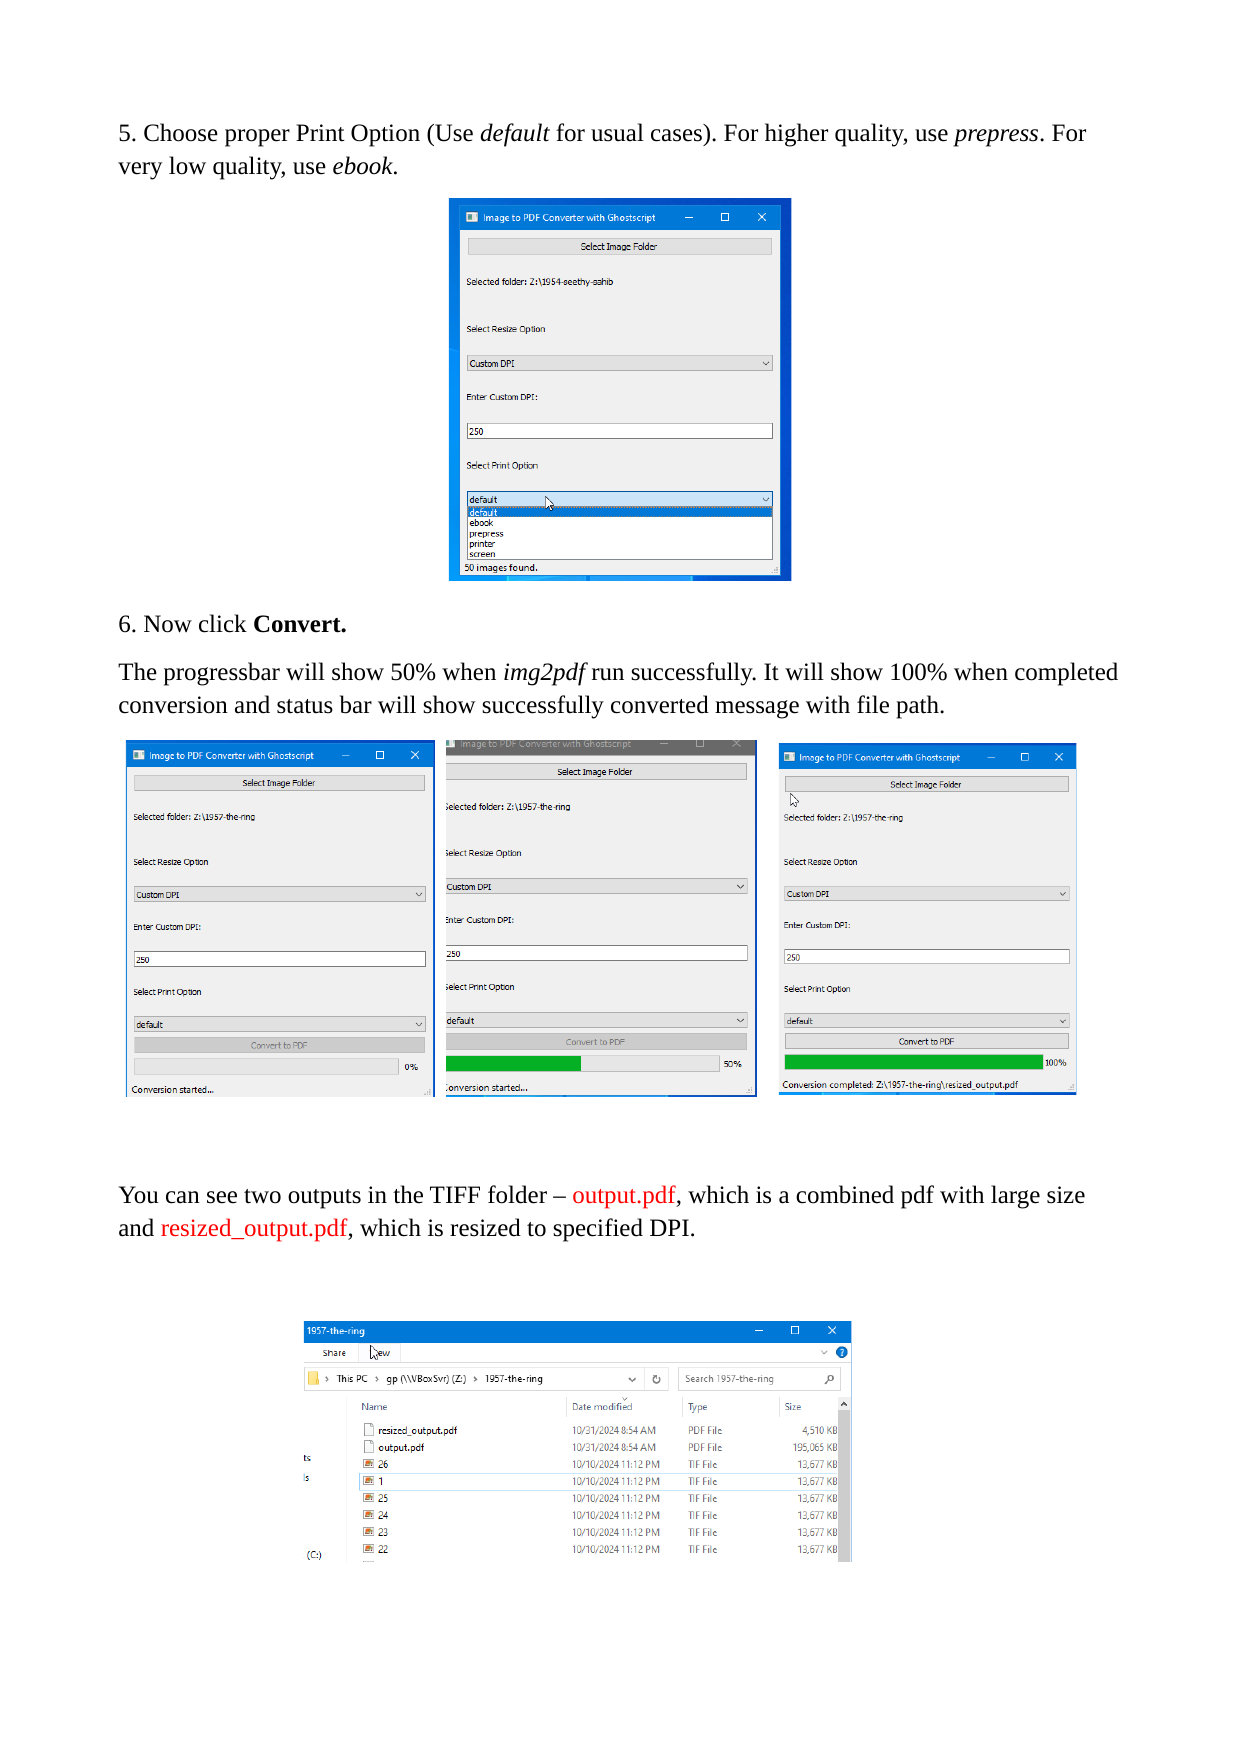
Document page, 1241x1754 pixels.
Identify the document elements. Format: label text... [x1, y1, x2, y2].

picture [125, 740, 435, 1097]
picture [446, 740, 757, 1097]
picture [448, 198, 792, 581]
picture [303, 1321, 852, 1562]
text 5. Choose proper Print Option (Use default for usual cases). For higher quality, use prepress. For very low quality, use ebook. [118, 118, 1122, 180]
text The progressbar will show 50% when img2pdf run successfully. It will show 100% when completed conversion and status bar will show successfully converted message with file path. [118, 657, 1122, 719]
text 6. Now click Convert. [118, 609, 1122, 638]
text You can see two outputs in the TIFF folder – output.pdf, which is a combined pdf with large size and resized_output.pdf, which is resized to specified DPI. [118, 1180, 1122, 1600]
picture [778, 743, 1077, 1095]
